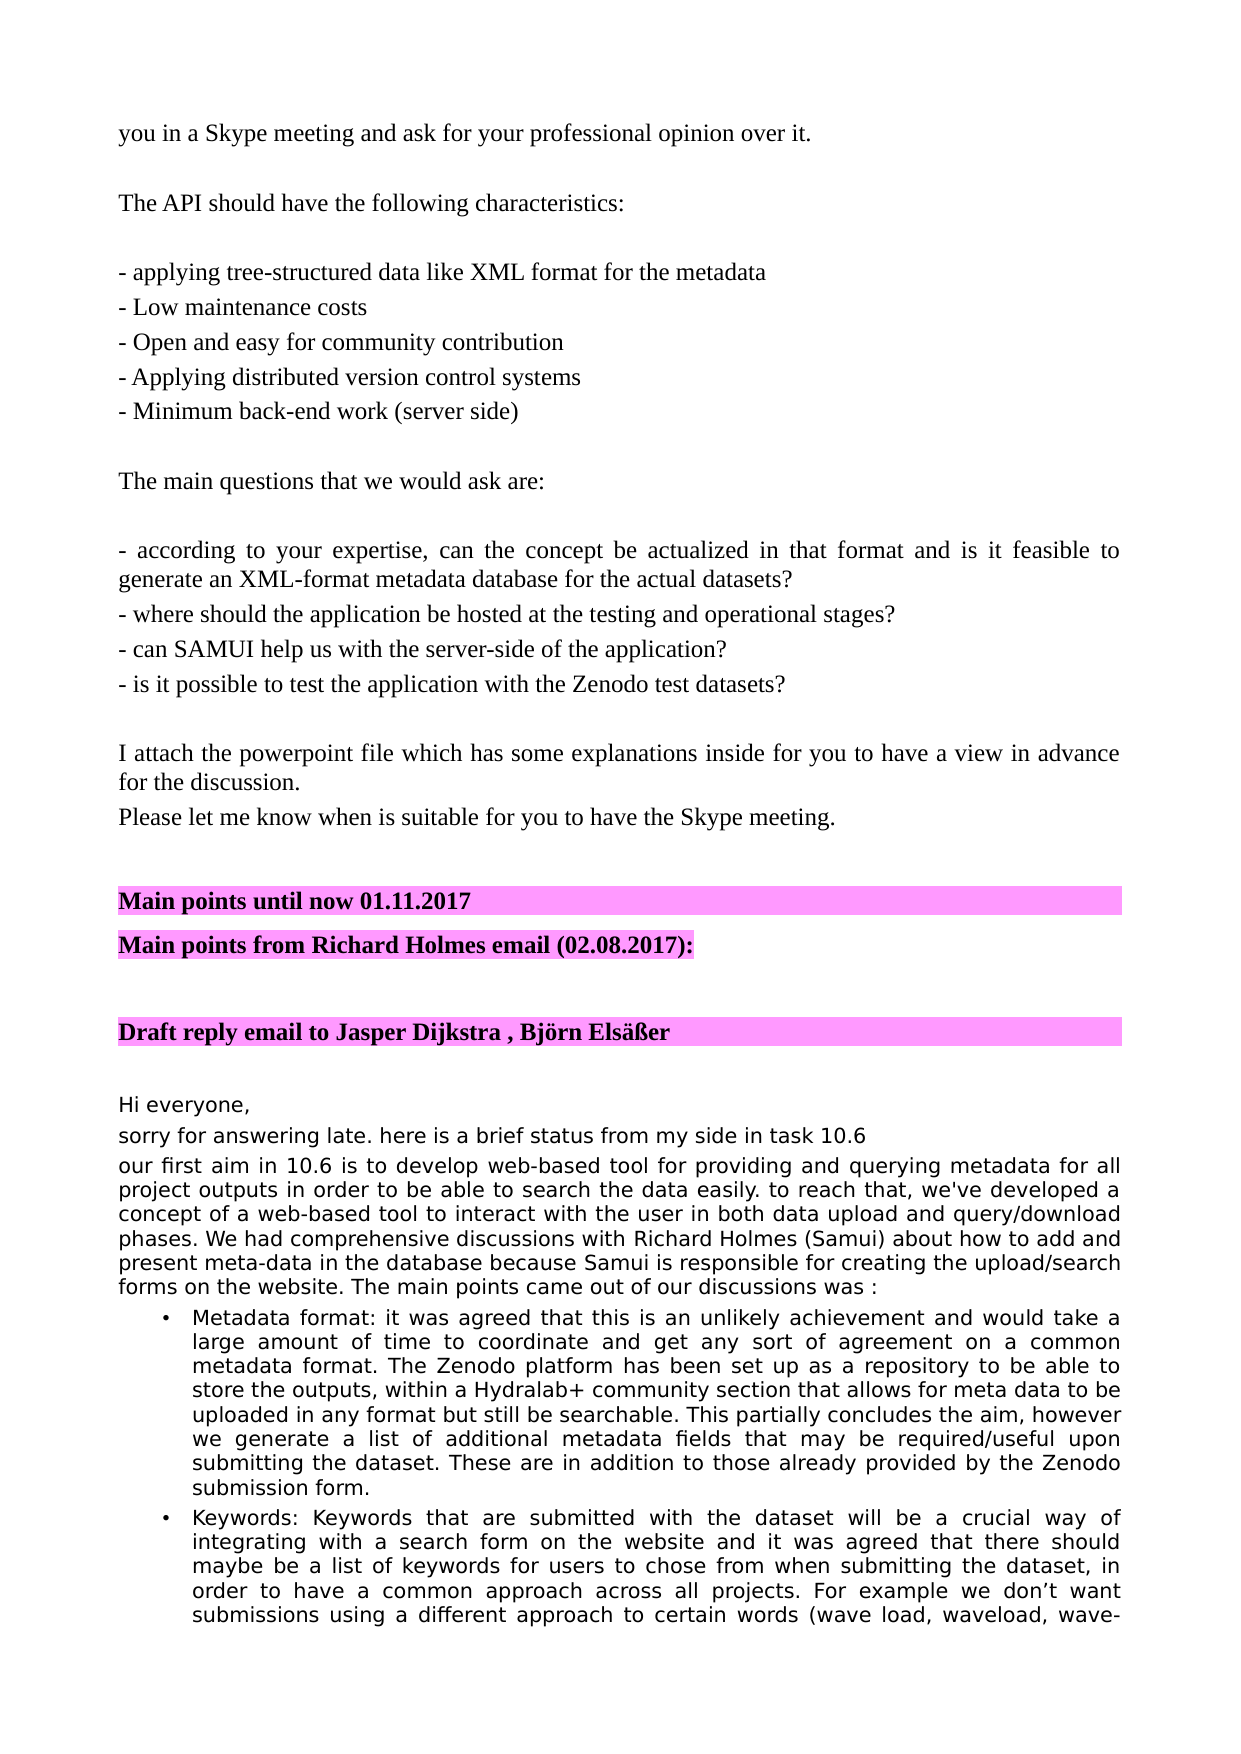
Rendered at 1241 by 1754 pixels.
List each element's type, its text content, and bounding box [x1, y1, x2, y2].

text Please let me know when is suitable for you to have the Skype meeting. [118, 802, 1122, 831]
text - Minimum back-end work (server side) [118, 396, 1122, 425]
text our first aim in 10.6 is to develop web-based tool for providing and querying metadata for all project outputs in order to be able to search the data easily. to reach that, we've developed a concept of a web-based tool to interact with the user in both data upload and query/download phases. We had comprehensive discussions with Richard Holmes (Samui) about how to add and present meta-data in the database because Samui is responsible for creating the upload/search forms on the website. The main points came out of our discussions was : [118, 1154, 1122, 1299]
text - according to your expertise, can the concept be actualized in that format and is it feasible to generate an XML-format metadata database for the actual datasets? [118, 536, 1122, 593]
text Hi everyone, [118, 1093, 1122, 1118]
text sorry for answering late. here is a brief status from my side in task 10.6 [118, 1124, 1122, 1148]
text I attach the powerpoint file which has some explanations inside for you to have a view in advance for the discussion. [118, 738, 1122, 796]
text - Applying distributed version control systems [118, 362, 1122, 390]
list Keywords: Keywords that are submitted with the dataset will be a crucial way of integrating with a search form on the website and it was agreed that there should maybe be a list of keywords for users to chose from when submitting the dataset, in order to have a common approach across all projects. For example we don’t want submissions using a different approach to certain words (wave load, waveload, wave- [162, 1506, 1122, 1627]
text - is it possible to test the application with the Zenodo test datasets? [118, 669, 1122, 697]
subtitle Main points from Richard Holmes email (02.08.2017): [694, 930, 1122, 959]
subtitle Draft reply email to Jasper Dijkstra , Björn Elsäßer [118, 1017, 1122, 1046]
text The main questions that we would ask are: [118, 466, 1122, 495]
text - applying tree-structured data like XML format for the metadata [118, 257, 1122, 286]
subtitle Main points until now 01.11.2017 [118, 886, 1122, 915]
text The API should have the following characteristics: [118, 188, 1122, 216]
text - where should the application be hosted at the testing and operational stages? [118, 599, 1122, 628]
text - can SAMUI help us with the server-side of the application? [118, 634, 1122, 663]
list Metadata format: it was agreed that this is an unlikely achievement and would take a large amount of time to coordinate and get any sort of agreement on a common metadata format. The Zenodo platform has been set up as a repository to be able to store the outputs, within a Hydralab+ community section that allows for meta data to be uploaded in any format but still be searchable. This partially concludes the aim, however we generate a list of additional metadata fields that may be required/useful upon submitting the dataset. These are in addition to those already provided by the Zenodo submission form. [162, 1306, 1122, 1500]
text - Low maintenance costs [118, 292, 1122, 321]
text - Open and easy for community contribution [118, 327, 1122, 356]
text you in a Skype meeting and ask for your professional opinion over it. [118, 118, 1122, 147]
